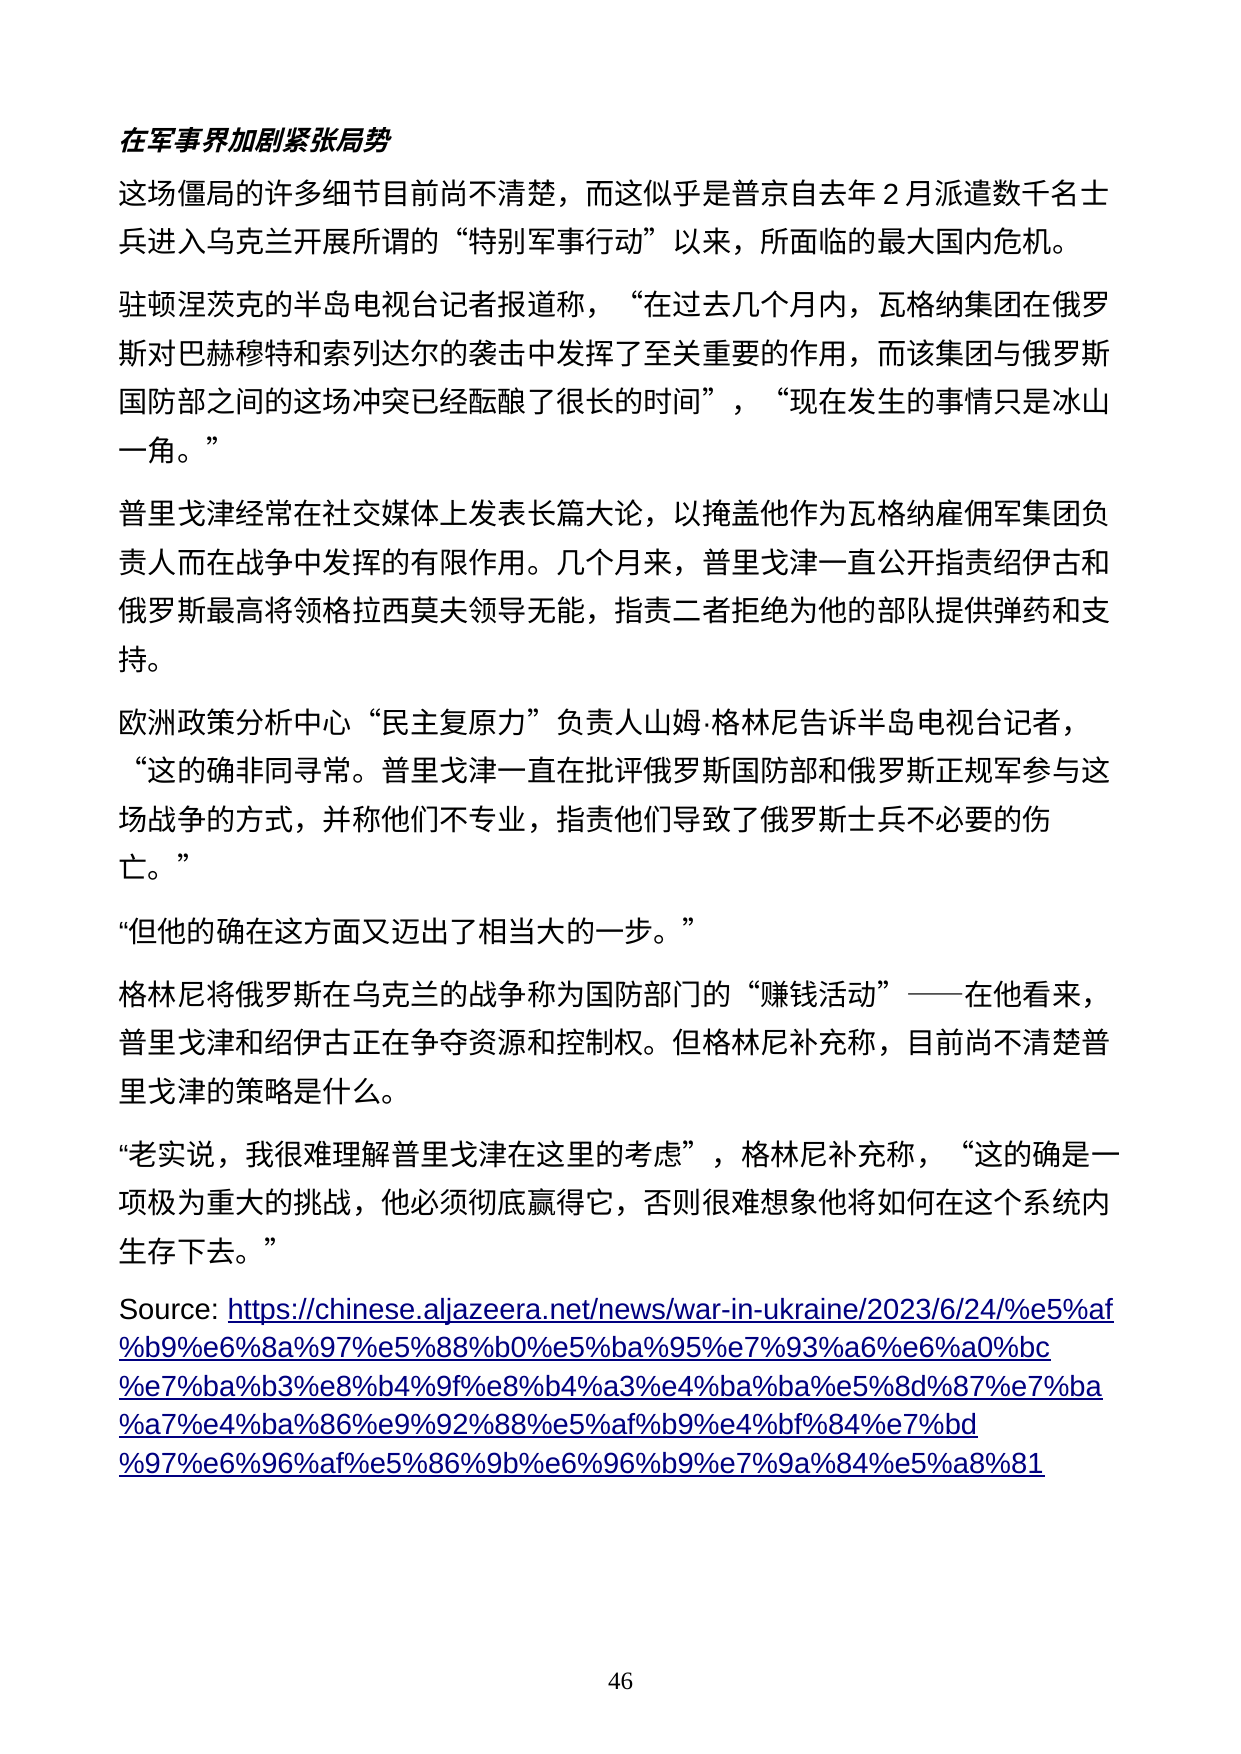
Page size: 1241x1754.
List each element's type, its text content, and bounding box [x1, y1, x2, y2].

text 格林尼将俄罗斯在乌克兰的战争称为国防部门的“赚钱活动”——在他看来，普里戈津和绍伊古正在争夺资源和控制权。但格林尼补充称，目前尚不清楚普里戈津的策略是什么。 [118, 971, 1122, 1111]
text 驻顿涅茨克的半岛电视台记者报道称，“在过去几个月内，瓦格纳集团在俄罗斯对巴赫穆特和索列达尔的袭击中发挥了至关重要的作用，而该集团与俄罗斯国防部之间的这场冲突已经酝酿了很长的时间”，“现在发生的事情只是冰山一角。” [118, 282, 1122, 470]
text “但他的确在这方面又迈出了相当大的一步。” [118, 908, 1122, 951]
text 欧洲政策分析中心“民主复原力”负责人山姆·格林尼告诉半岛电视台记者，“这的确非同寻常。普里戈津一直在批评俄罗斯国防部和俄罗斯正规军参与这场战争的方式，并称他们不专业，指责他们导致了俄罗斯士兵不必要的伤亡。” [118, 699, 1122, 887]
text 这场僵局的许多细节目前尚不清楚，而这似乎是普京自去年2月派遣数千名士兵进入乌克兰开展所谓的“特别军事行动”以来，所面临的最大国内危机。 [118, 170, 1122, 261]
text 普里戈津经常在社交媒体上发表长篇大论，以掩盖他作为瓦格纳雇佣军集团负责人而在战争中发挥的有限作用。几个月来，普里戈津一直公开指责绍伊古和俄罗斯最高将领格拉西莫夫领导无能，指责二者拒绝为他的部队提供弹药和支持。 [118, 491, 1122, 679]
text “老实说，我很难理解普里戈津在这里的考虑”，格林尼补充称，“这的确是一项极为重大的挑战，他必须彻底赢得它，否则很难想象他将如何在这个系统内生存下去。” [118, 1132, 1122, 1271]
subtitle 在军事界加剧紧张局势 [118, 118, 1122, 158]
text Source: https://chinese.aljazeera.net/news/war-in-ukraine/2023/6/24/%e5%af%b9%e6%8a%97%e5%88%b0%e5%ba%95%e7%93%a6%e6%a0%bc%e7%ba%b3%e8%b4%9f%e8%b4%a3%e4%ba%ba%e5%8d%87%e7%ba%a7%e4%ba%86%e9%92%88%e5%af%b9%e4%bf%84%e7%bd%97%e6%96%af%e5%86%9b%e6%96%b9%e7%9a%84%e5%a8%81 [118, 1292, 1122, 1479]
